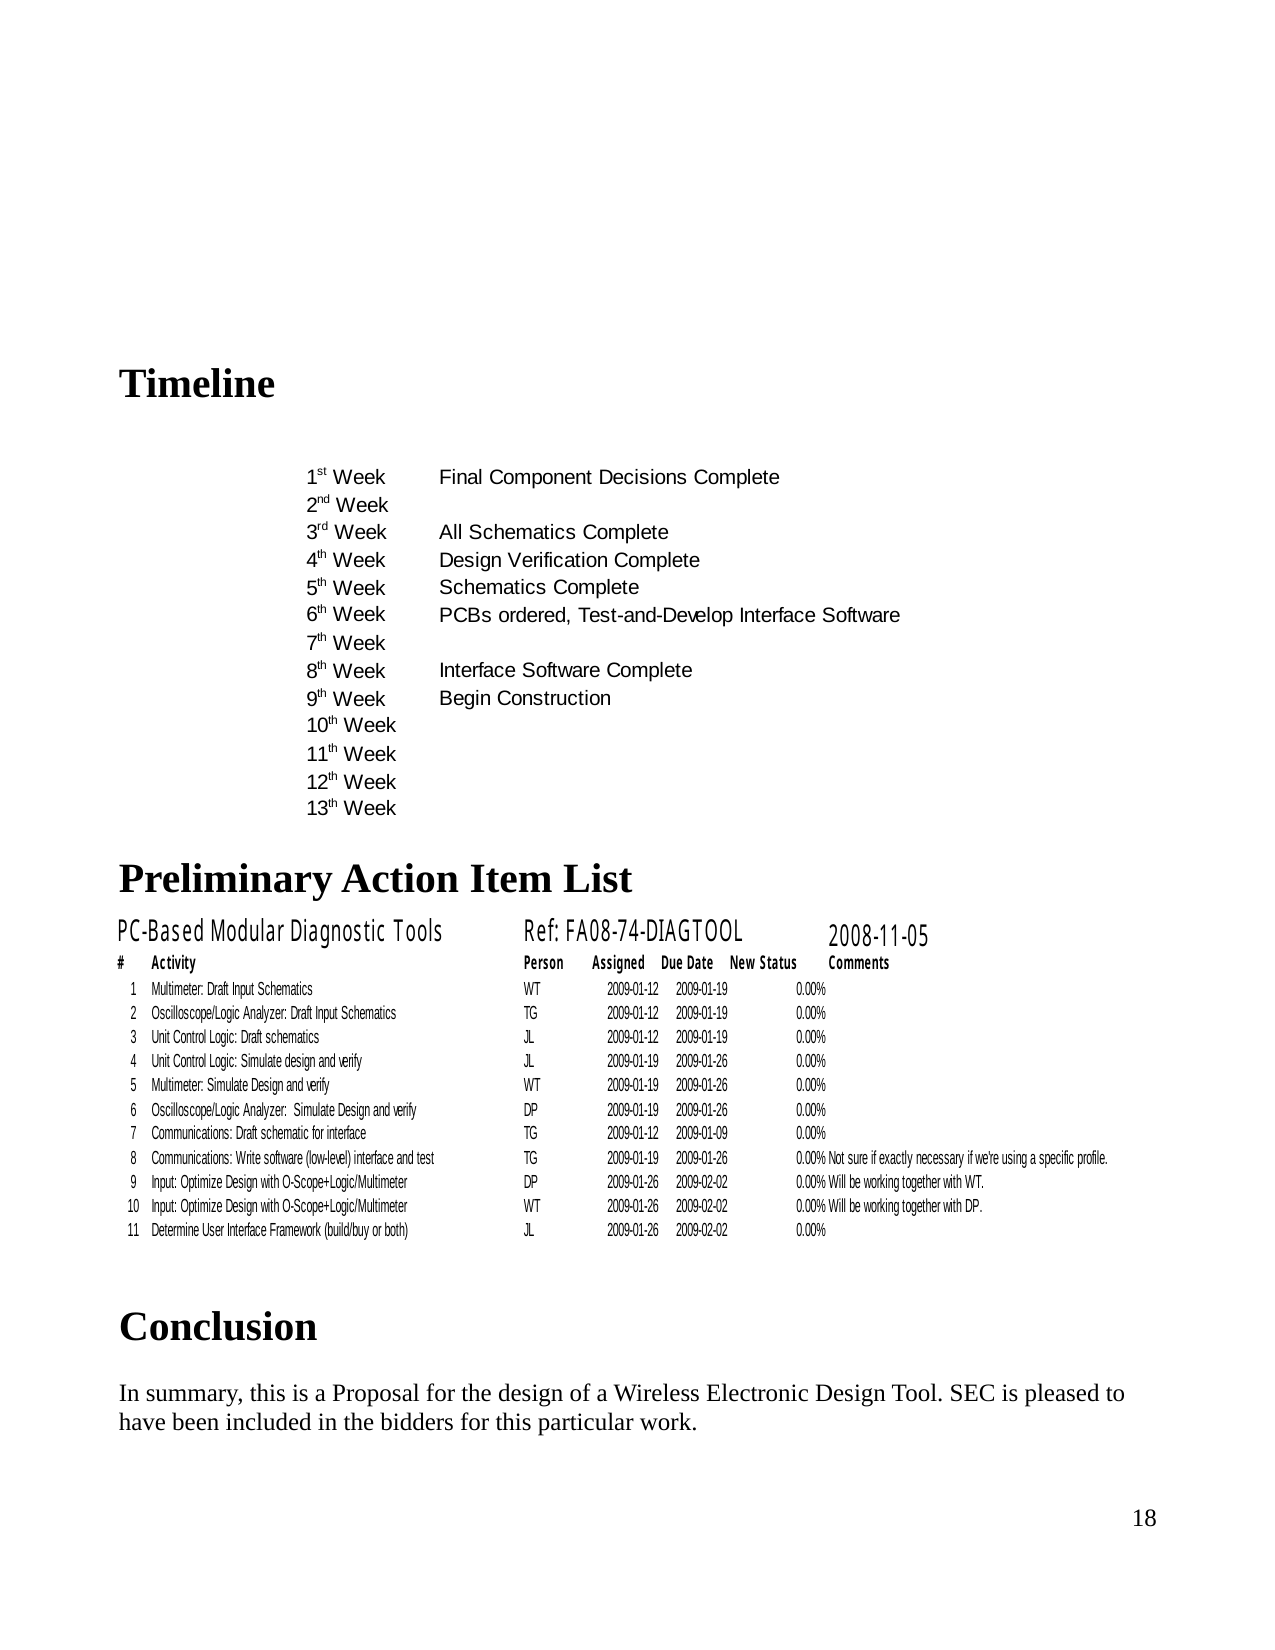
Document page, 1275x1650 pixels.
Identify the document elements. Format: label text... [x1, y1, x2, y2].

text Preliminary Action Item List [118, 854, 1156, 902]
text Conclusion [118, 1302, 1156, 1350]
text In summary, this is a Proposal for the design of a Wireless Electronic Design Tool. SEC is pleased to have been included in the bidders for this particular work. [118, 1378, 1156, 1436]
text Timeline [118, 358, 1156, 406]
